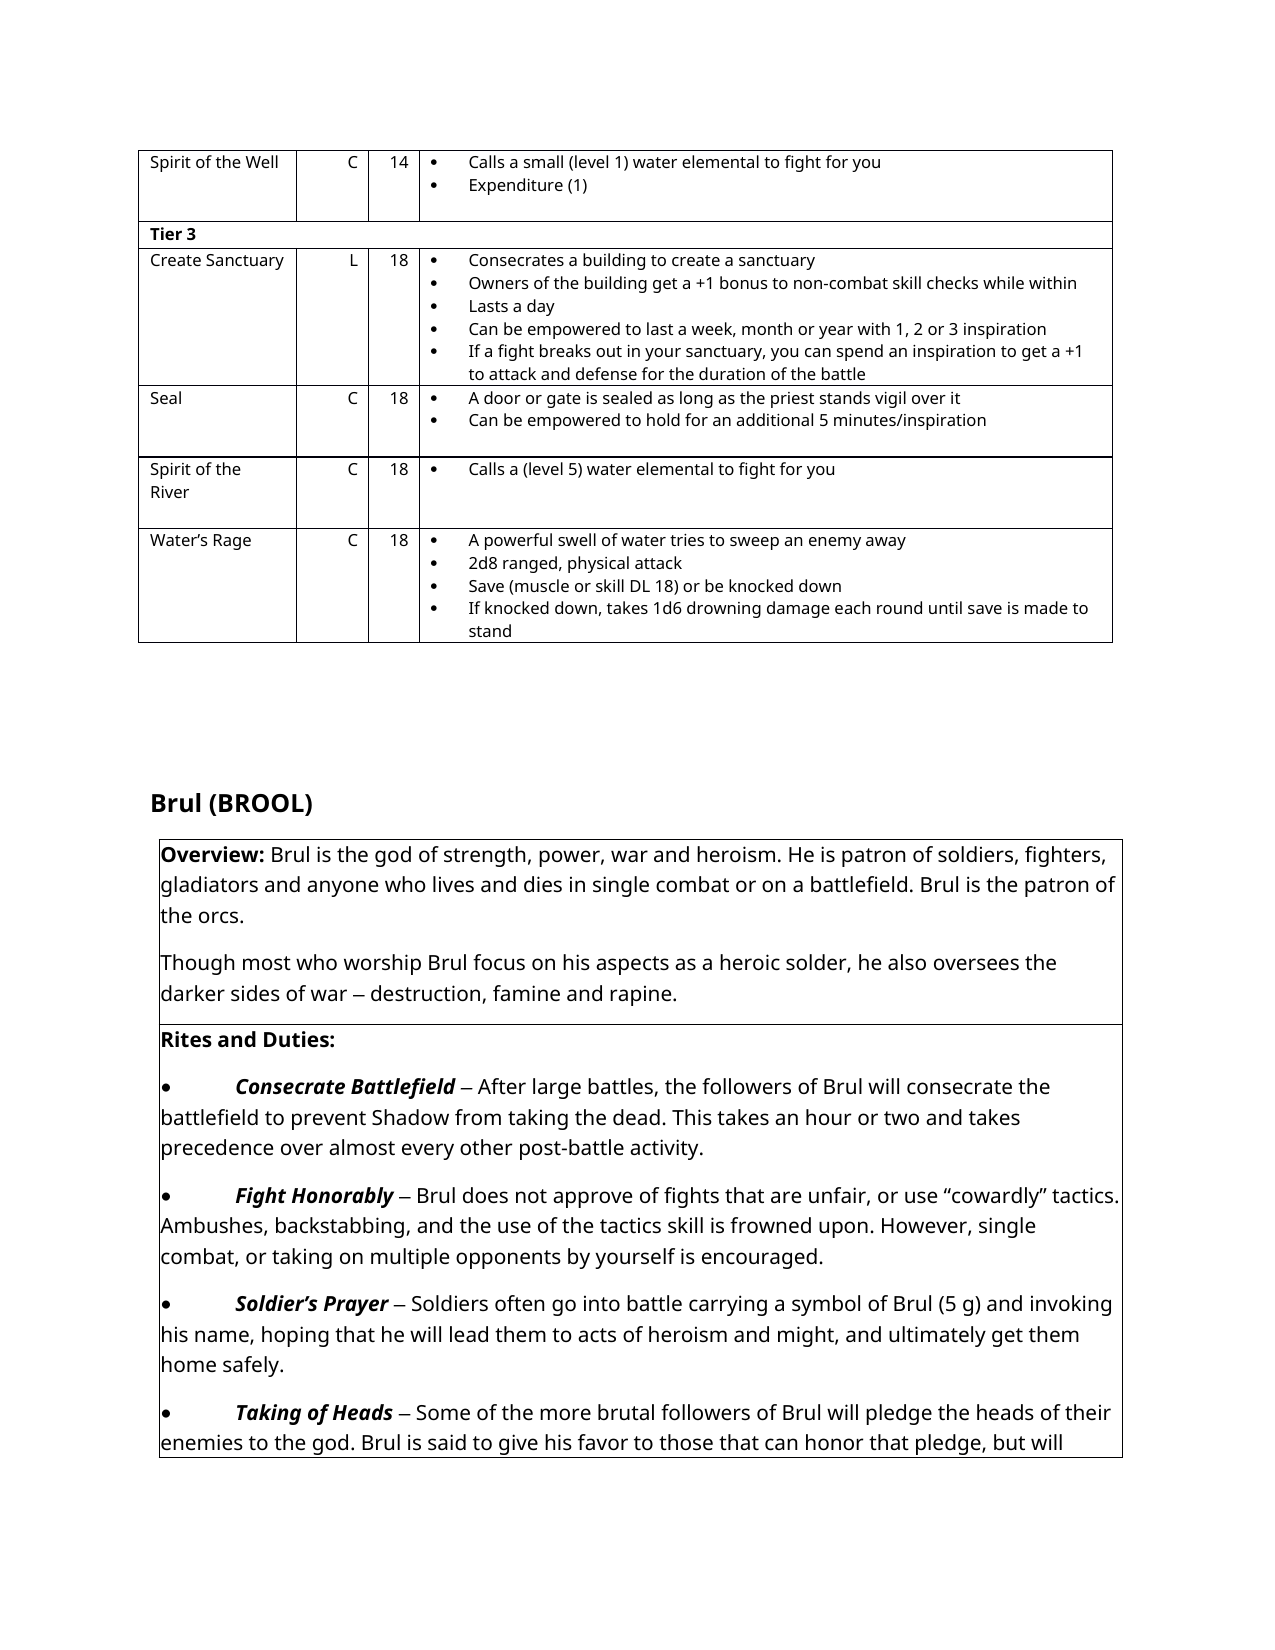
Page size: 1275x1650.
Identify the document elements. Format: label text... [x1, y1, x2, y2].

table_cell C [297, 458, 368, 528]
table_cell Consecrates a building to create a sanctuary Owners of the building get a +1 bonus to non-combat skill checks while within Lasts a day Can be empowered to last a week, month or year with 1, 2 or 3 inspiration If a fight breaks out in your sanctuary, you can spend an inspiration to get a +1 to attack and defense for the duration of the battle [420, 249, 1112, 385]
table_cell Rites and Duties: Consecrate Battlefield – After large battles, the followers of Brul will consecrate the battlefield to prevent Shadow from taking the dead. This takes an hour or two and takes precedence over almost every other post-battle activity. Fight Honorably – Brul does not approve of fights that are unfair, or use “cowardly” tactics. Ambushes, backstabbing, and the use of the tactics skill is frowned upon. However, single combat, or taking on multiple opponents by yourself is encouraged. Soldier’s Prayer – Soldiers often go into battle carrying a symbol of Brul (5 g) and invoking his name, hoping that he will lead them to acts of heroism and might, and ultimately get them home safely. Taking of Heads – Some of the more brutal followers of Brul will pledge the heads of their enemies to the god. Brul is said to give his favor to those that can honor that pledge, but will [160, 1025, 1122, 1457]
table_cell Spirit of the River [139, 458, 296, 528]
table_cell 18 [369, 249, 419, 385]
table_cell L [297, 249, 368, 385]
table_cell A powerful swell of water tries to sweep an enemy away 2d8 ranged, physical attack Save (muscle or skill DL 18) or be knocked down If knocked down, takes 1d6 drowning damage each round until save is made to stand [420, 529, 1112, 642]
table_cell Water’s Rage [139, 529, 296, 642]
table_cell C [297, 529, 368, 642]
table_cell Seal [139, 386, 296, 456]
table_cell Spirit of the Well [139, 151, 296, 221]
table_cell 18 [369, 458, 419, 528]
table_cell 18 [369, 386, 419, 456]
table_cell Calls a (level 5) water elemental to fight for you [420, 458, 1112, 528]
table_cell Create Sanctuary [139, 249, 296, 385]
text Brul (BROOL) [150, 785, 1125, 819]
table_cell C [297, 386, 368, 456]
table_cell Calls a small (level 1) water elemental to fight for you Expenditure (1) [420, 151, 1112, 221]
table_cell Tier 3 [139, 222, 1112, 248]
table_cell C [297, 151, 368, 221]
table_cell 18 [369, 529, 419, 642]
table_cell 14 [369, 151, 419, 221]
table_cell A door or gate is sealed as long as the priest stands vigil over it Can be empowered to hold for an additional 5 minutes/inspiration [420, 386, 1112, 456]
table_header Overview: Brul is the god of strength, power, war and heroism. He is patron of soldiers, fighters, gladiators and anyone who lives and dies in single combat or on a battlefield. Brul is the patron of the orcs. Though most who worship Brul focus on his aspects as a heroic solder, he also oversees the darker sides of war – destruction, famine and rapine. [160, 840, 1122, 1024]
